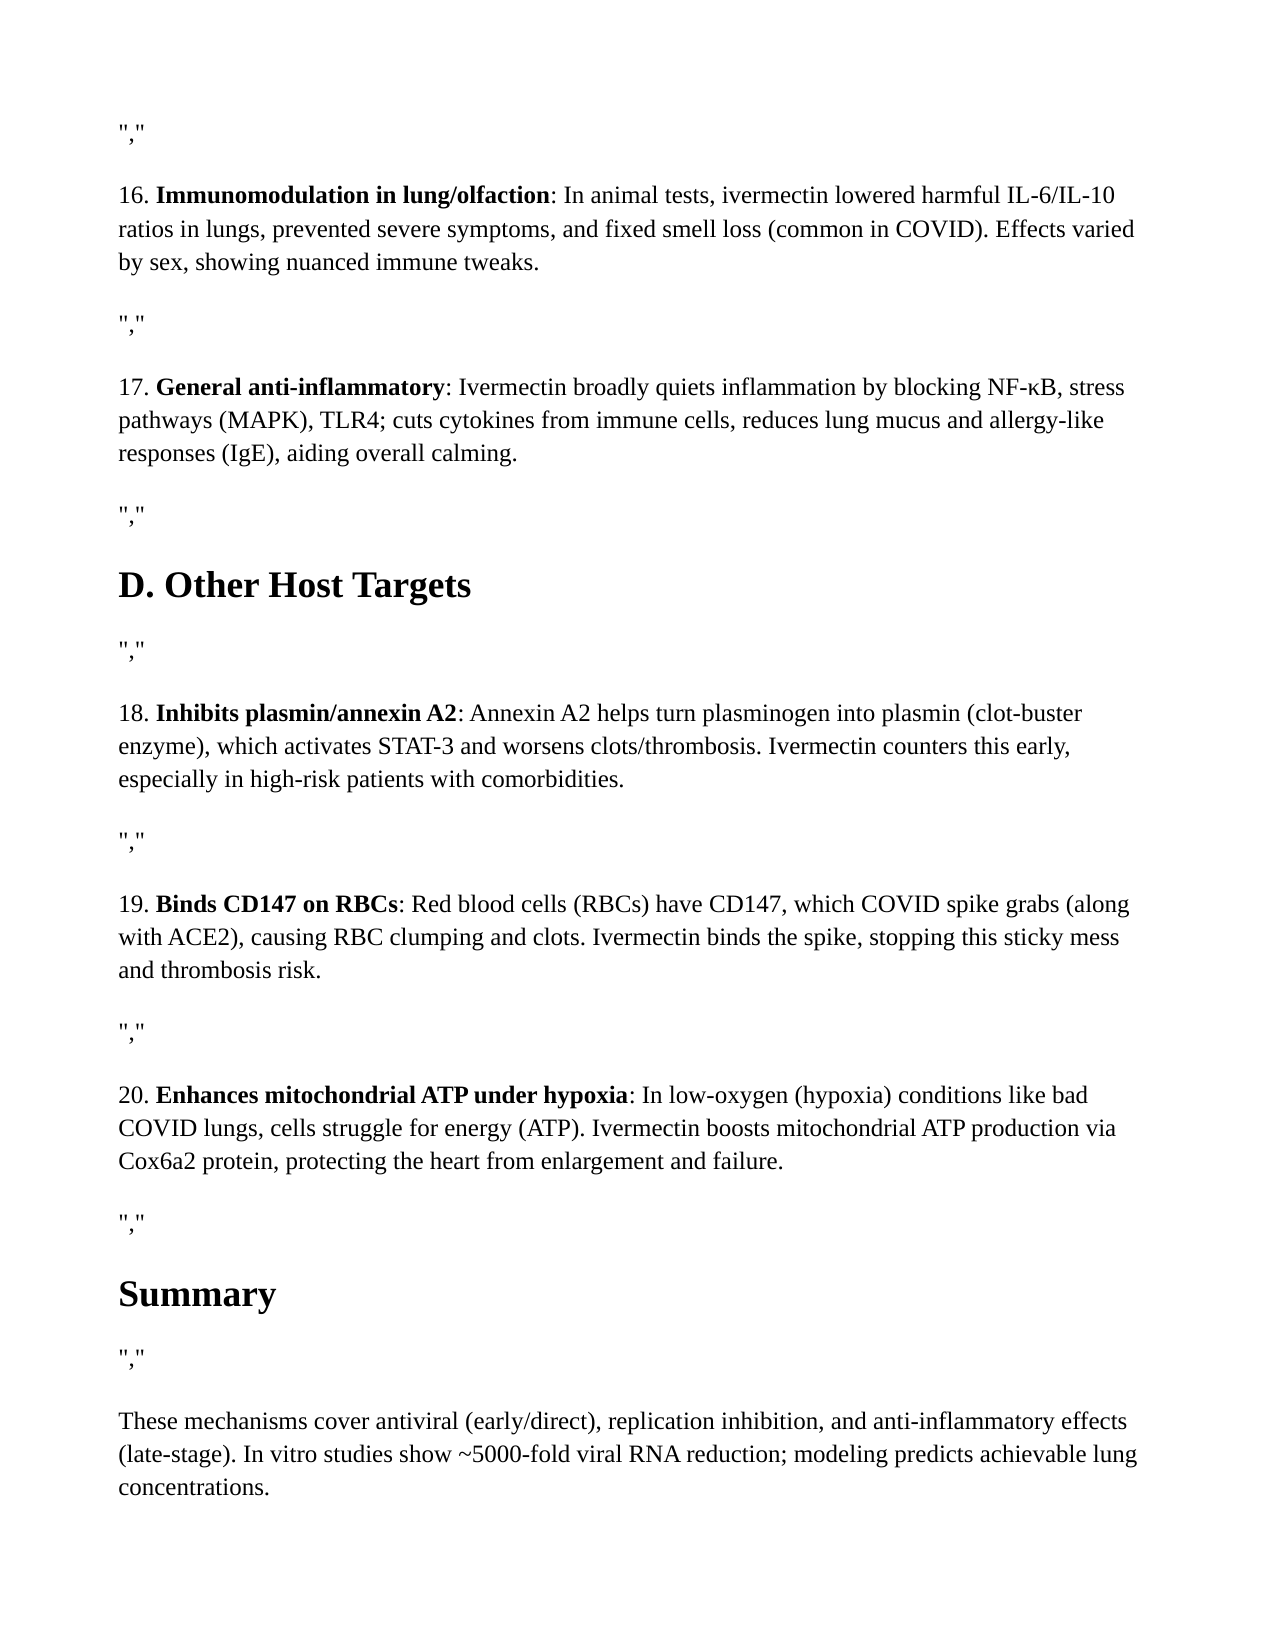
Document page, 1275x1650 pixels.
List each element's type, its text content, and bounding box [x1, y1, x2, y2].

text "," [118, 1017, 1157, 1046]
text 16. Immunomodulation in lung/olfaction: In animal tests, ivermectin lowered harmful IL-6/IL-10 ratios in lungs, prevented severe symptoms, and fixed smell loss (common in COVID). Effects varied by sex, showing nuanced immune tweaks. [118, 181, 1157, 275]
text "," [118, 118, 1157, 147]
text "," [118, 1208, 1157, 1237]
text 18. Inhibits plasmin/annexin A2: Annexin A2 helps turn plasminogen into plasmin (clot-buster enzyme), which activates STAT-3 and worsens clots/thrombosis. Ivermectin counters this early, especially in high-risk patients with comorbidities. [118, 698, 1157, 793]
text "," [118, 1343, 1157, 1372]
text "," [118, 826, 1157, 855]
subtitle Summary [118, 1271, 1157, 1314]
text 20. Enhances mitochondrial ATP under hypoxia: In low-oxygen (hypoxia) conditions like bad COVID lungs, cells struggle for energy (ATP). Ivermectin boosts mitochondrial ATP production via Cox6a2 protein, protecting the heart from enlargement and failure. [118, 1080, 1157, 1175]
text 19. Binds CD147 on RBCs: Red blood cells (RBCs) have CD147, which COVID spike grabs (along with ACE2), causing RBC clumping and clots. Ivermectin binds the spike, stopping this sticky mess and thrombosis risk. [118, 889, 1157, 984]
subtitle D. Other Host Targets [118, 563, 1157, 606]
text These mechanisms cover antiviral (early/direct), replication inhibition, and anti-inflammatory effects (late-stage). In vitro studies show ~5000-fold viral RNA reduction; modeling predicts achievable lung concentrations. [118, 1406, 1157, 1501]
text "," [118, 500, 1157, 529]
text "," [118, 635, 1157, 664]
text 17. General anti-inflammatory: Ivermectin broadly quiets inflammation by blocking NF-κB, stress pathways (MAPK), TLR4; cuts cytokines from immune cells, reduces lung mucus and allergy-like responses (IgE), aiding overall calming. [118, 372, 1157, 466]
text "," [118, 309, 1157, 338]
